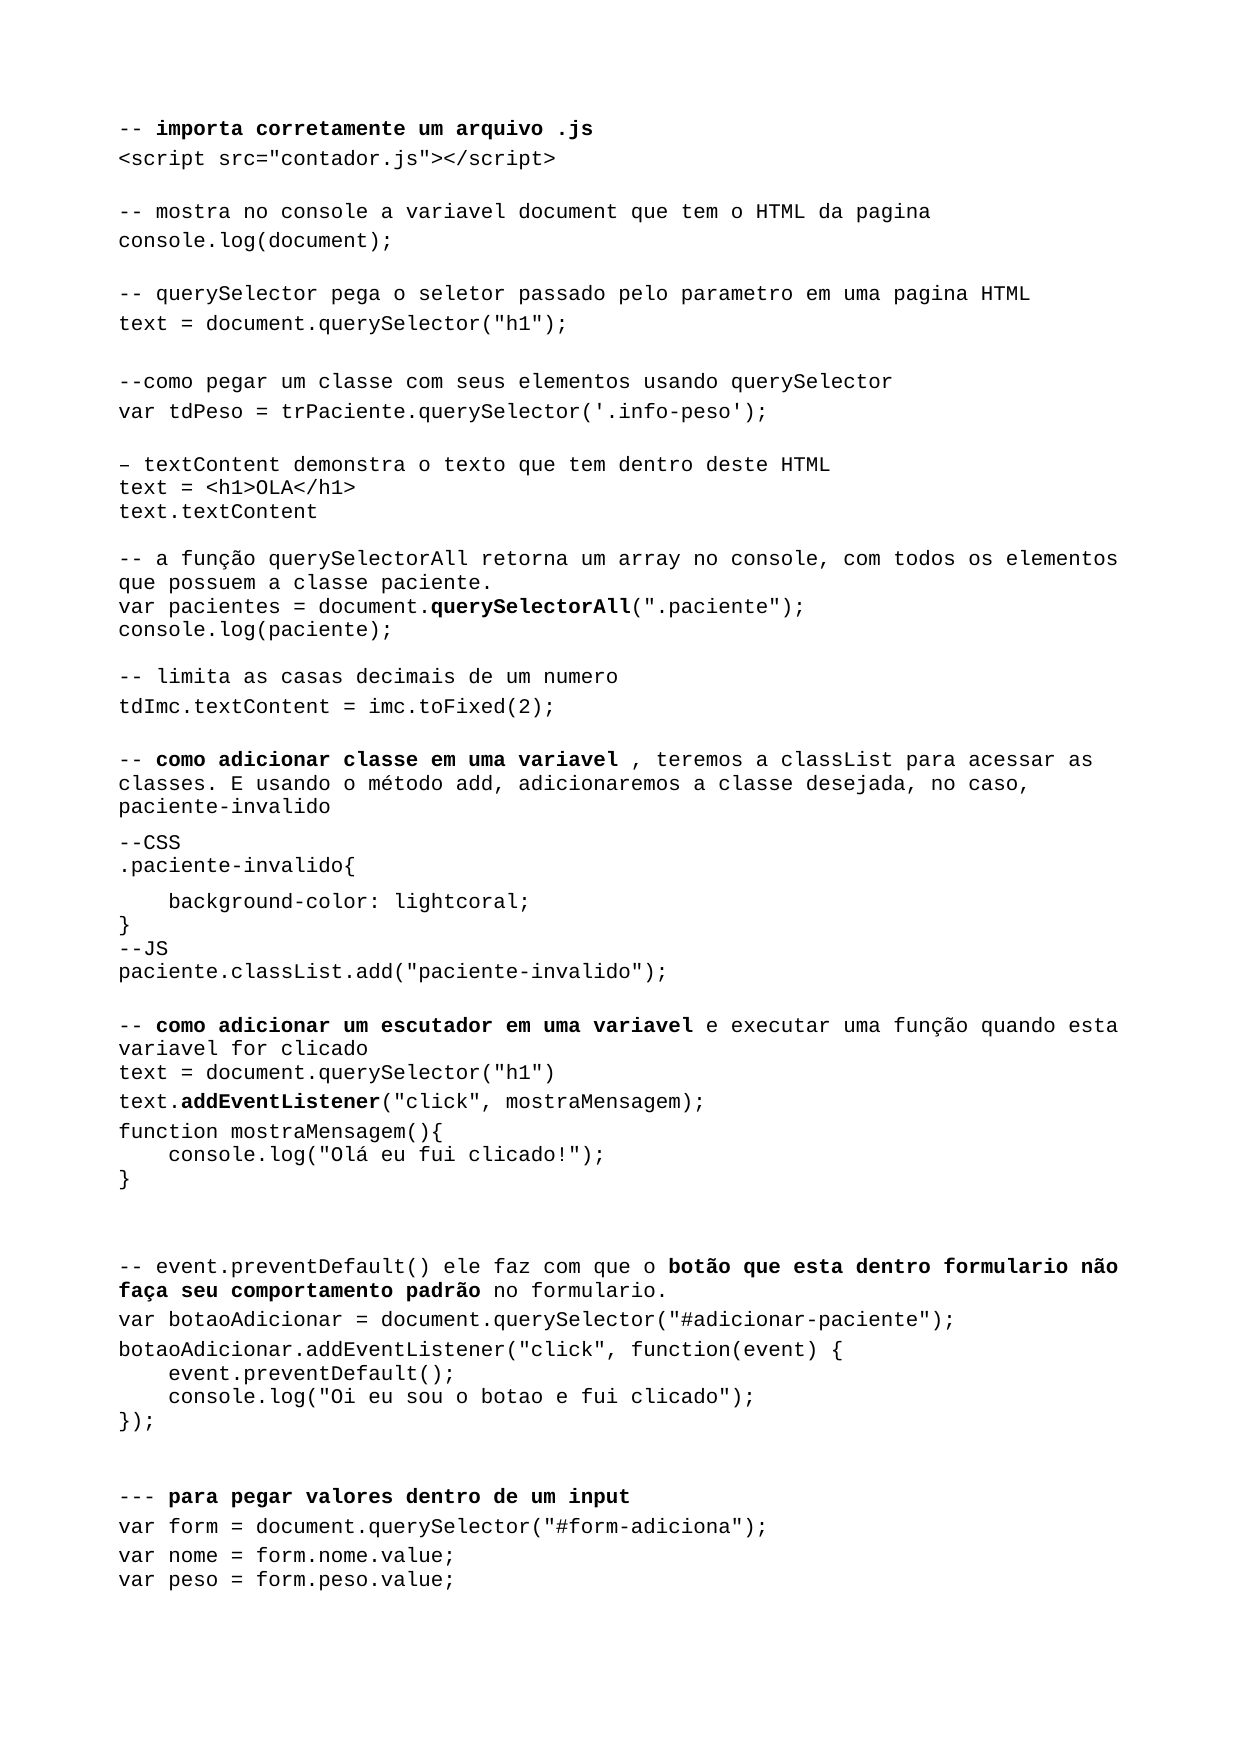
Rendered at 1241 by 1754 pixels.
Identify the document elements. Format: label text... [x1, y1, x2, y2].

text console.log("Oi eu sou o botao e fui clicado"); [118, 1386, 1122, 1410]
text var tdPeso = trPaciente.querySelector('.info-peso'); [118, 401, 1122, 424]
text } [118, 914, 1122, 938]
text -- limita as casas decimais de um numero [118, 667, 1122, 690]
text -- event.preventDefault() ele faz com que o botão que esta dentro formulario não faça seu comportamento padrão no formulario. [118, 1256, 1122, 1304]
text -- a função querySelectorAll retorna um array no console, com todos os elementos que possuem a classe paciente. [118, 548, 1122, 596]
text text = document.querySelector("h1"); [118, 312, 1122, 336]
text background-color: lightcoral; [118, 891, 1122, 914]
text event.preventDefault(); [118, 1362, 1122, 1386]
text console.log(document); [118, 230, 1122, 254]
text --- para pegar valores dentro de um input [118, 1487, 1122, 1510]
text --JS [118, 938, 1122, 962]
text console.log(paciente); [118, 619, 1122, 643]
text tdImc.textContent = imc.toFixed(2); [118, 696, 1122, 719]
text text = document.querySelector("h1") [118, 1062, 1122, 1086]
text -- importa corretamente um arquivo .js [118, 118, 1122, 142]
text – textContent demonstra o texto que tem dentro deste HTML [118, 454, 1122, 477]
text -- mostra no console a variavel document que tem o HTML da pagina [118, 201, 1122, 224]
text -- como adicionar um escutador em uma variavel e executar uma função quando esta variavel for clicado [118, 1015, 1122, 1062]
text function mostraMensagem(){ [118, 1121, 1122, 1144]
text }); [118, 1410, 1122, 1433]
text var botaoAdicionar = document.querySelector("#adicionar-paciente"); [118, 1309, 1122, 1333]
text paciente.classList.add("paciente-invalido"); [118, 962, 1122, 985]
text <script src="contador.js"></script> [118, 147, 1122, 171]
text -- querySelector pega o seletor passado pelo parametro em uma pagina HTML [118, 283, 1122, 307]
text text = <h1>OLA</h1> [118, 477, 1122, 501]
text text.addEventListener("click", mostraMensagem); [118, 1091, 1122, 1115]
text botaoAdicionar.addEventListener("click", function(event) { [118, 1339, 1122, 1362]
text --CSS [118, 832, 1122, 855]
text .paciente-invalido{ [118, 855, 1122, 879]
text --como pegar um classe com seus elementos usando querySelector [118, 371, 1122, 395]
text var peso = form.peso.value; [118, 1569, 1122, 1593]
text text.textContent [118, 501, 1122, 525]
text console.log("Olá eu fui clicado!"); [118, 1144, 1122, 1168]
text -- como adicionar classe em uma variavel , teremos a classList para acessar as classes. E usando o método add, adicionaremos a classe desejada, no caso, paciente-invalido [118, 749, 1122, 820]
text } [118, 1168, 1122, 1192]
text var pacientes = document.querySelectorAll(".paciente"); [118, 596, 1122, 619]
text var form = document.querySelector("#form-adiciona"); [118, 1516, 1122, 1539]
text var nome = form.nome.value; [118, 1545, 1122, 1569]
